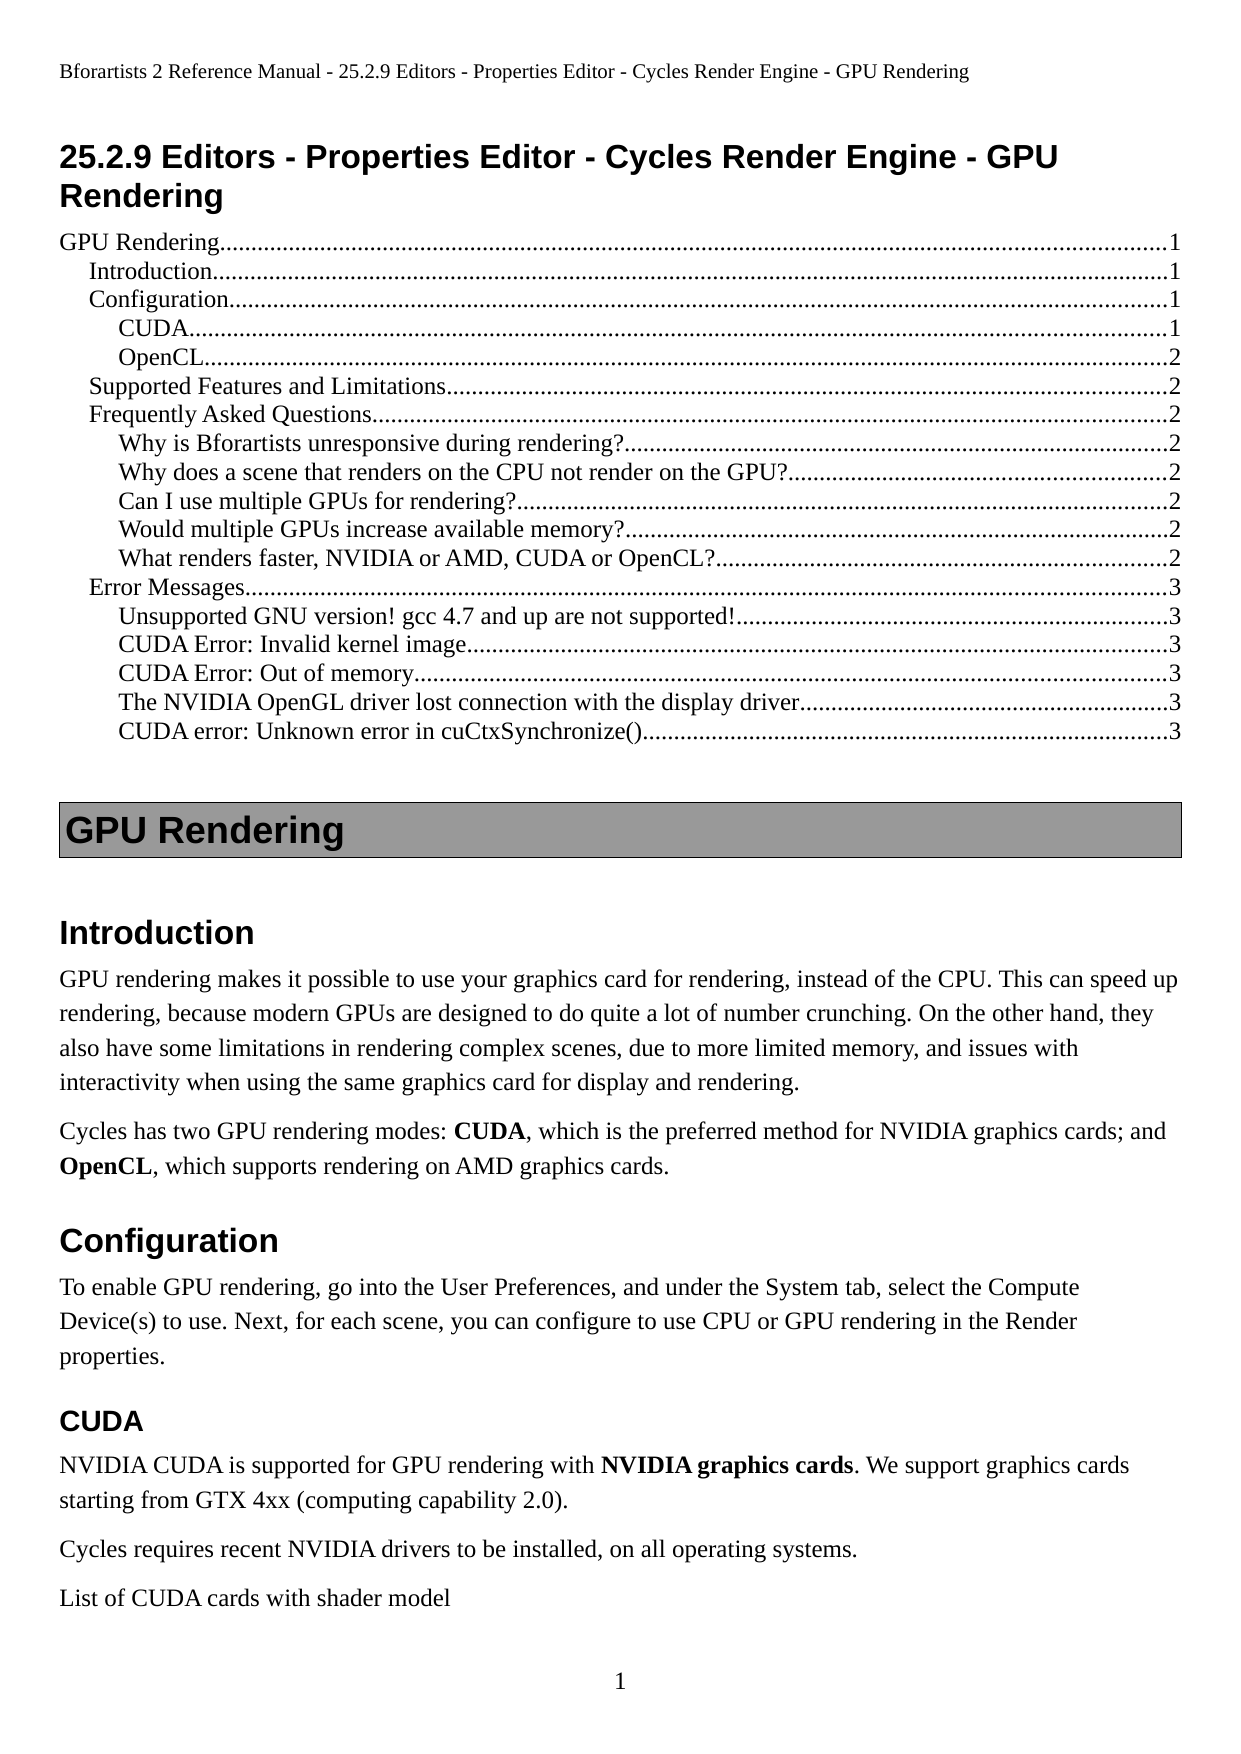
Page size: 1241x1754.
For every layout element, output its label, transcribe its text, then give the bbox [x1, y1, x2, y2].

text OpenCL 2 [118, 342, 1181, 371]
text Frequently Asked Questions 2 [88, 399, 1181, 428]
text The NVIDIA OpenGL driver lost connection with the display driver 3 [118, 687, 1181, 716]
text What renders faster, NVIDIA or AMD, CUDA or OpenCL? 2 [118, 543, 1181, 572]
text Supported Features and Limitations 2 [88, 371, 1181, 399]
text GPU Rendering 1 [59, 227, 1181, 256]
text CUDA Error: Out of memory 3 [118, 658, 1181, 687]
text Cycles requires recent NVIDIA drivers to be installed, on all operating systems. [59, 1534, 1181, 1563]
text Why does a scene that renders on the CPU not render on the GPU? 2 [118, 457, 1181, 486]
subtitle Introduction [59, 913, 1181, 951]
subtitle 25.2.9 Editors - Properties Editor - Cycles Render Engine - GPU Rendering [59, 138, 1181, 214]
text CUDA Error: Invalid kernel image 3 [118, 629, 1181, 658]
text Can I use multiple GPUs for rendering? 2 [118, 486, 1181, 514]
text Would multiple GPUs increase available memory? 2 [118, 514, 1181, 543]
text To enable GPU rendering, go into the User Preferences, and under the System tab, select the Compute Device(s) to use. Next, for each scene, you can configure to use CPU or GPU rendering in the Render properties. [59, 1272, 1181, 1369]
subtitle CUDA [59, 1404, 1181, 1438]
text GPU rendering makes it possible to use your graphics card for rendering, instead of the CPU. This can speed up rendering, because modern GPUs are designed to do quite a lot of number crunching. On the other hand, they also have some limitations in rendering complex scenes, due to more limited memory, and issues with interactivity when using the same graphics card for display and rendering. [59, 964, 1181, 1096]
table_header GPU Rendering [60, 803, 1181, 857]
text NVIDIA CUDA is supported for GPU rendering with NVIDIA graphics cards. We support graphics cards starting from GTX 4xx (computing capability 2.0). [59, 1451, 1181, 1514]
text Unsupported GNU version! gcc 4.7 and up are not supported! 3 [118, 601, 1181, 629]
text List of CUDA cards with shader model [59, 1583, 1181, 1612]
text Cycles has two GPU rendering modes: CUDA, which is the preferred method for NVIDIA graphics cards; and OpenCL, which supports rendering on AMD graphics cards. [59, 1116, 1181, 1179]
text Configuration 1 [88, 284, 1181, 313]
subtitle Configuration [59, 1221, 1181, 1259]
text Introduction 1 [88, 256, 1181, 284]
text Why is Bforartists unresponsive during rendering? 2 [118, 428, 1181, 457]
text CUDA error: Unknown error in cuCtxSynchronize() 3 [118, 716, 1181, 744]
text Error Messages 3 [88, 572, 1181, 601]
text CUDA 1 [118, 313, 1181, 342]
